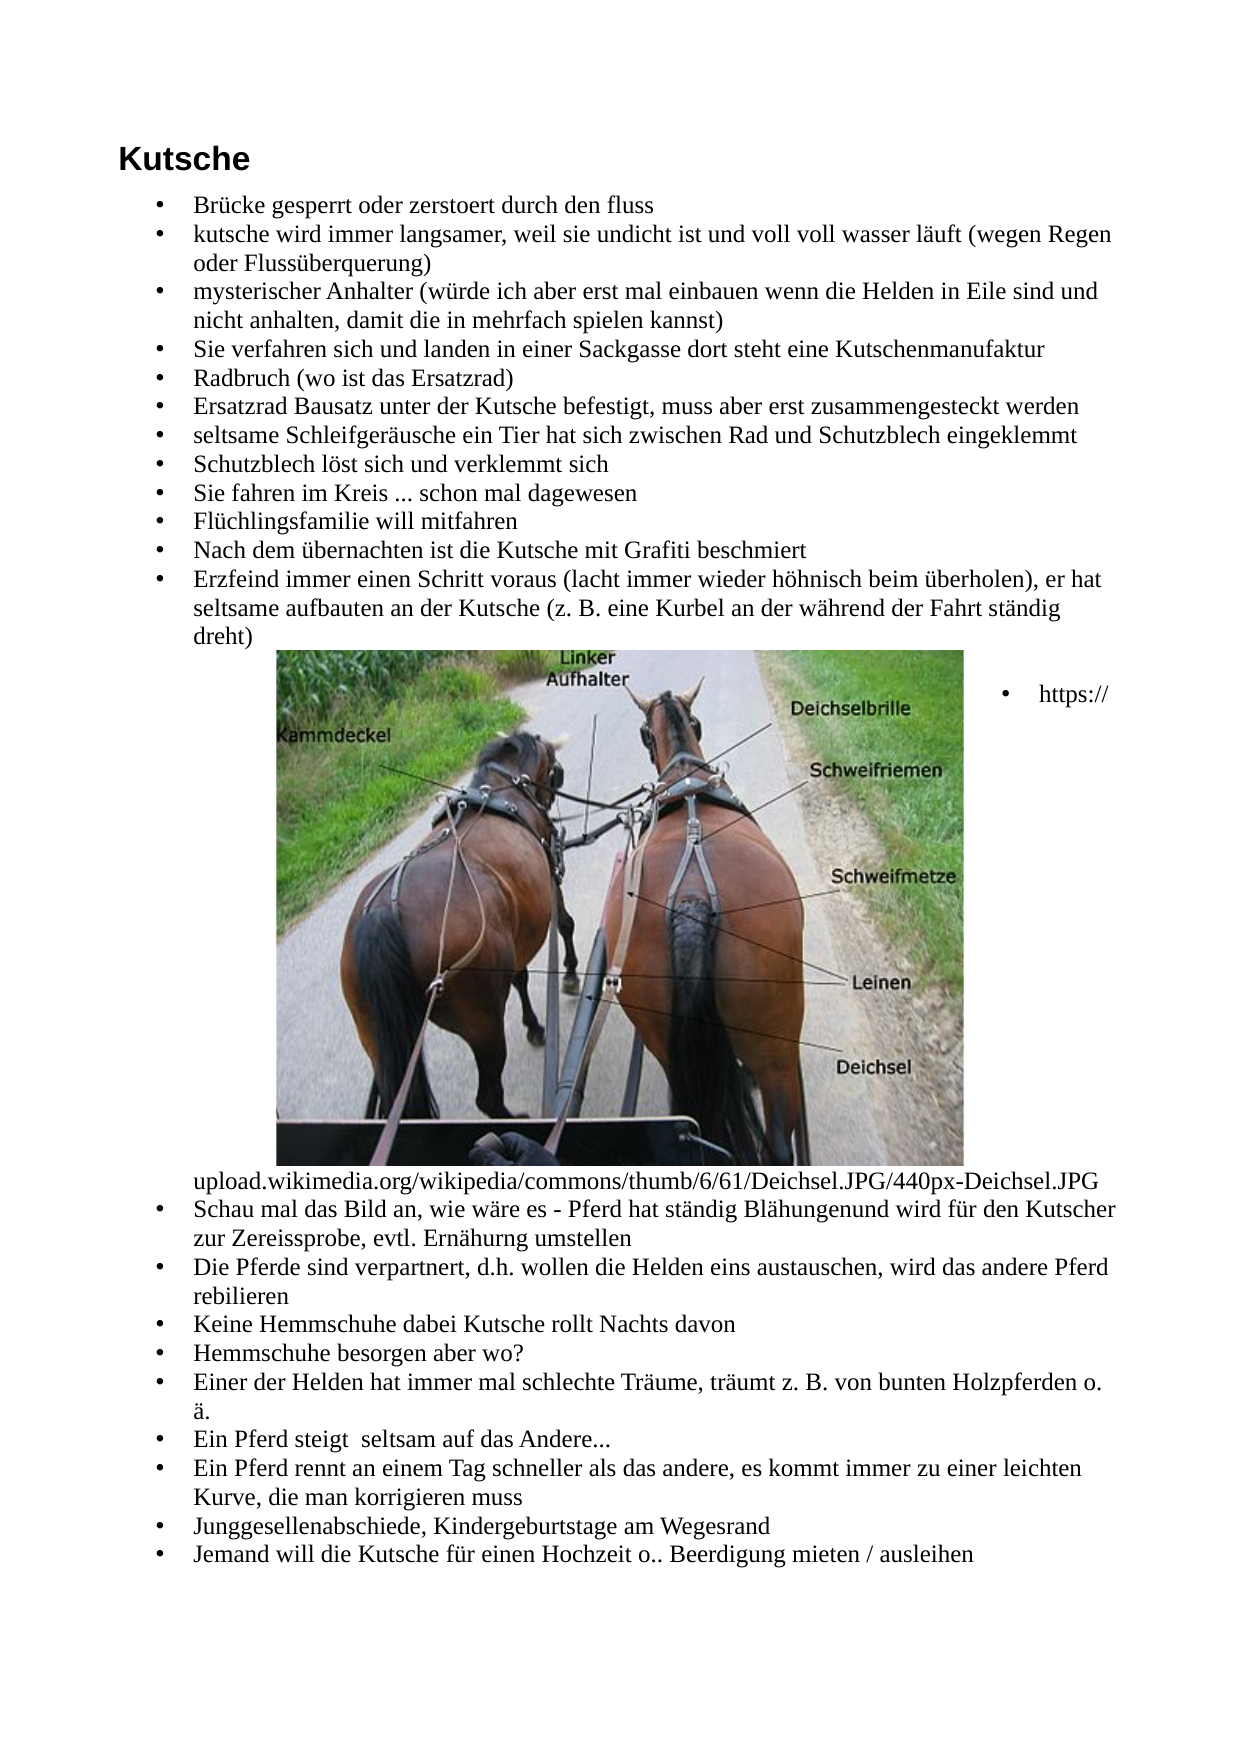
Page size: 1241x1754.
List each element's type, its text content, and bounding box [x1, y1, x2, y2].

list https://upload.wikimedia.org/wikipedia/commons/thumb/6/61/Deichsel.JPG/440px-Deichsel.JPG [156, 679, 1122, 1194]
list Nach dem übernachten ist die Kutsche mit Grafiti beschmiert [156, 535, 1122, 564]
list Flüchlingsfamilie will mitfahren [156, 506, 1122, 535]
list Junggesellenabschiede, Kindergeburtstage am Wegesrand [156, 1511, 1122, 1539]
list Sie verfahren sich und landen in einer Sackgasse dort steht eine Kutschenmanufaktur [156, 334, 1122, 363]
list Jemand will die Kutsche für einen Hochzeit o.. Beerdigung mieten / ausleihen [156, 1539, 1122, 1568]
list Radbruch (wo ist das Ersatzrad) [156, 363, 1122, 391]
list kutsche wird immer langsamer, weil sie undicht ist und voll voll wasser läuft (wegen Regen oder Flussüberquerung) [156, 219, 1122, 276]
list seltsame Schleifgeräusche ein Tier hat sich zwischen Rad und Schutzblech eingeklemmt [156, 420, 1122, 449]
list Erzfeind immer einen Schritt voraus (lacht immer wieder höhnisch beim überholen), er hat seltsame aufbauten an der Kutsche (z. B. eine Kurbel an der während der Fahrt ständig dreht) [156, 564, 1122, 650]
list Die Pferde sind verpartnert, d.h. wollen die Helden eins austauschen, wird das andere Pferd rebilieren [156, 1252, 1122, 1309]
list Ersatzrad Bausatz unter der Kutsche befestigt, muss aber erst zusammengesteckt werden [156, 391, 1122, 420]
list Brücke gesperrt oder zerstoert durch den fluss [156, 190, 1122, 219]
list mysterischer Anhalter (würde ich aber erst mal einbauen wenn die Helden in Eile sind und nicht anhalten, damit die in mehrfach spielen kannst) [156, 276, 1122, 334]
list Ein Pferd steigt seltsam auf das Andere... [156, 1424, 1122, 1453]
list Schau mal das Bild an, wie wäre es - Pferd hat ständig Blähungenund wird für den Kutscher zur Zereissprobe, evtl. Ernähurng umstellen [156, 1194, 1122, 1252]
list Hemmschuhe besorgen aber wo? [156, 1338, 1122, 1367]
list Ein Pferd rennt an einem Tag schneller als das andere, es kommt immer zu einer leichten Kurve, die man korrigieren muss [156, 1453, 1122, 1511]
subtitle Kutsche [118, 139, 1122, 178]
list Einer der Helden hat immer mal schlechte Träume, träumt z. B. von bunten Holzpferden o. ä. [156, 1367, 1122, 1424]
list Keine Hemmschuhe dabei Kutsche rollt Nachts davon [156, 1309, 1122, 1338]
list Sie fahren im Kreis ... schon mal dagewesen [156, 478, 1122, 506]
list Schutzblech löst sich und verklemmt sich [156, 449, 1122, 478]
picture [276, 650, 964, 1166]
